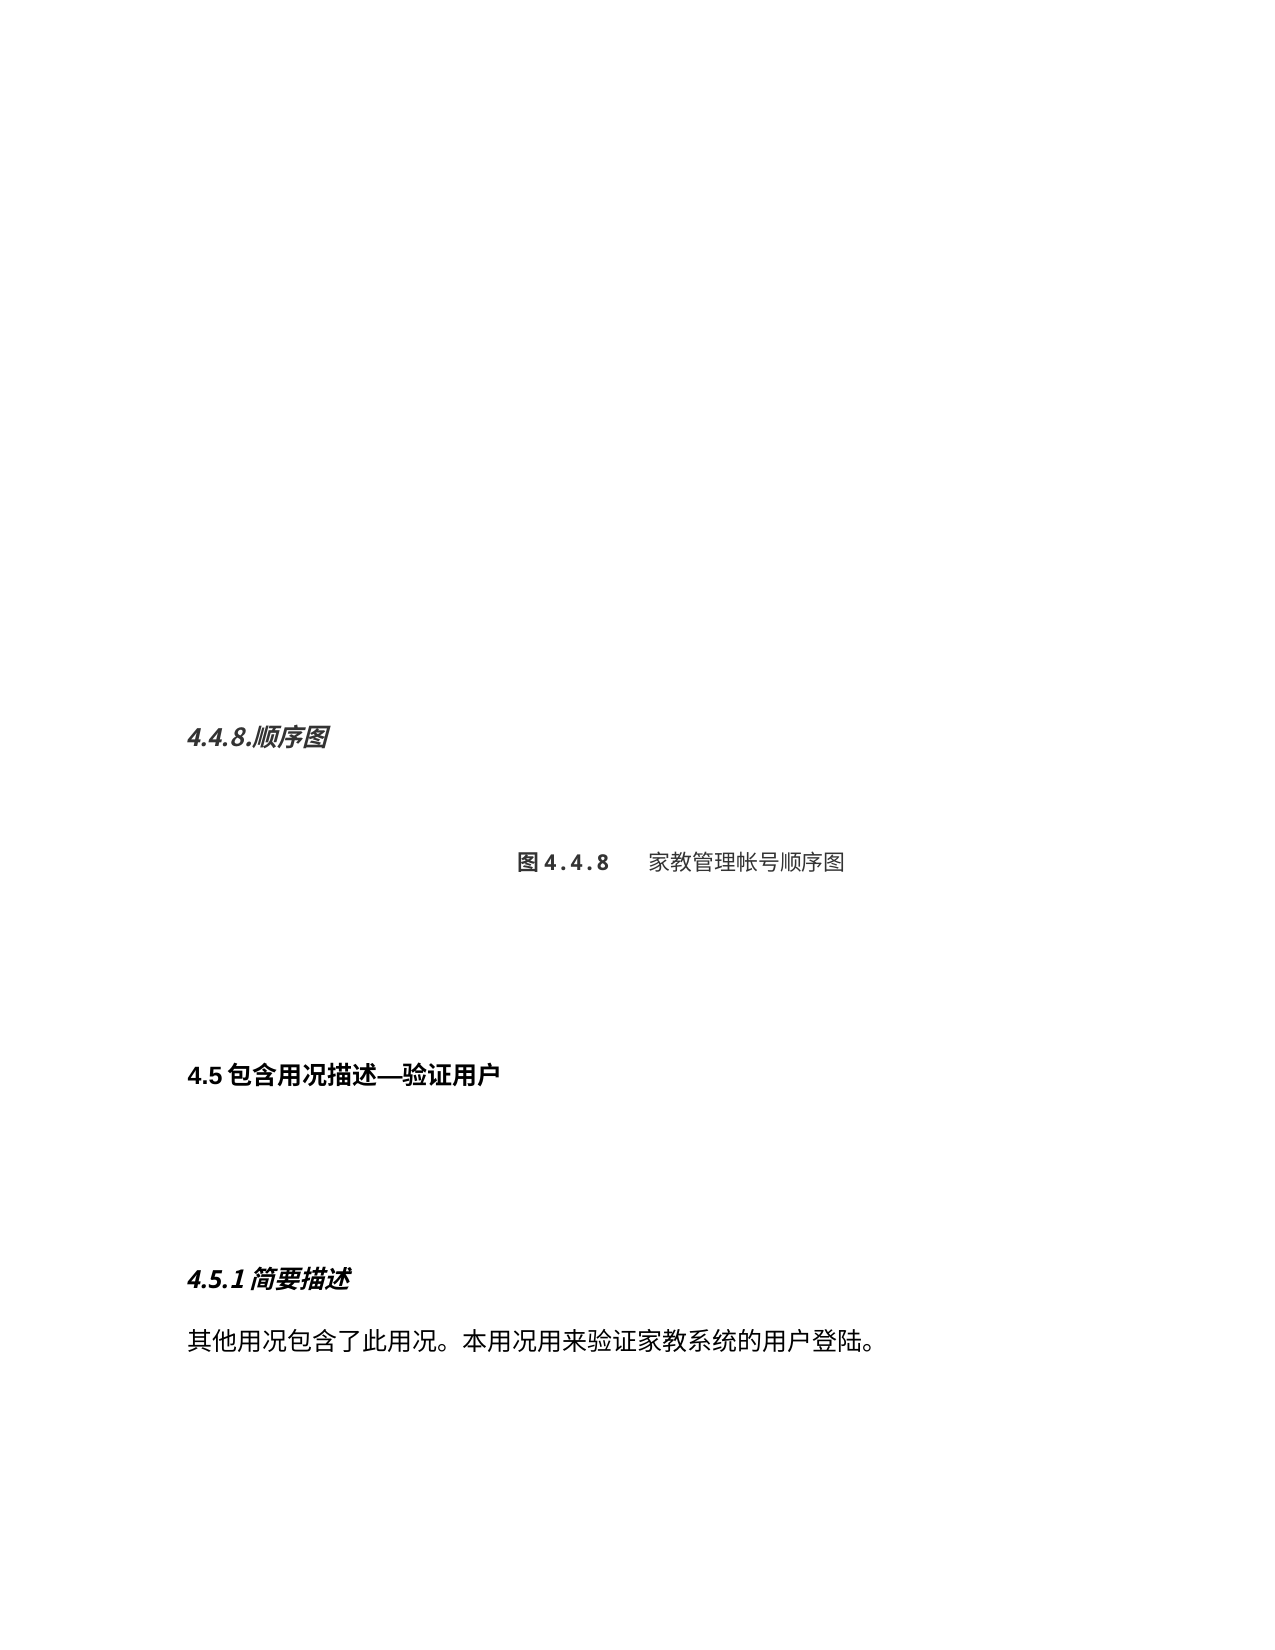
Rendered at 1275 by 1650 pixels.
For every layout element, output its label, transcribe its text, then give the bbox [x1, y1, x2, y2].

subtitle 4.4.8.顺序图 [187, 694, 1087, 756]
text 图4.4.8 家教管理帐号顺序图 [187, 819, 1087, 881]
subtitle 4.5.1简要描述 [187, 1236, 1087, 1298]
subtitle 4.5包含用况描述—验证用户 [187, 1033, 1087, 1096]
text 其他用况包含了此用况。本用况用来验证家教系统的用户登陆。 [187, 1298, 1087, 1361]
